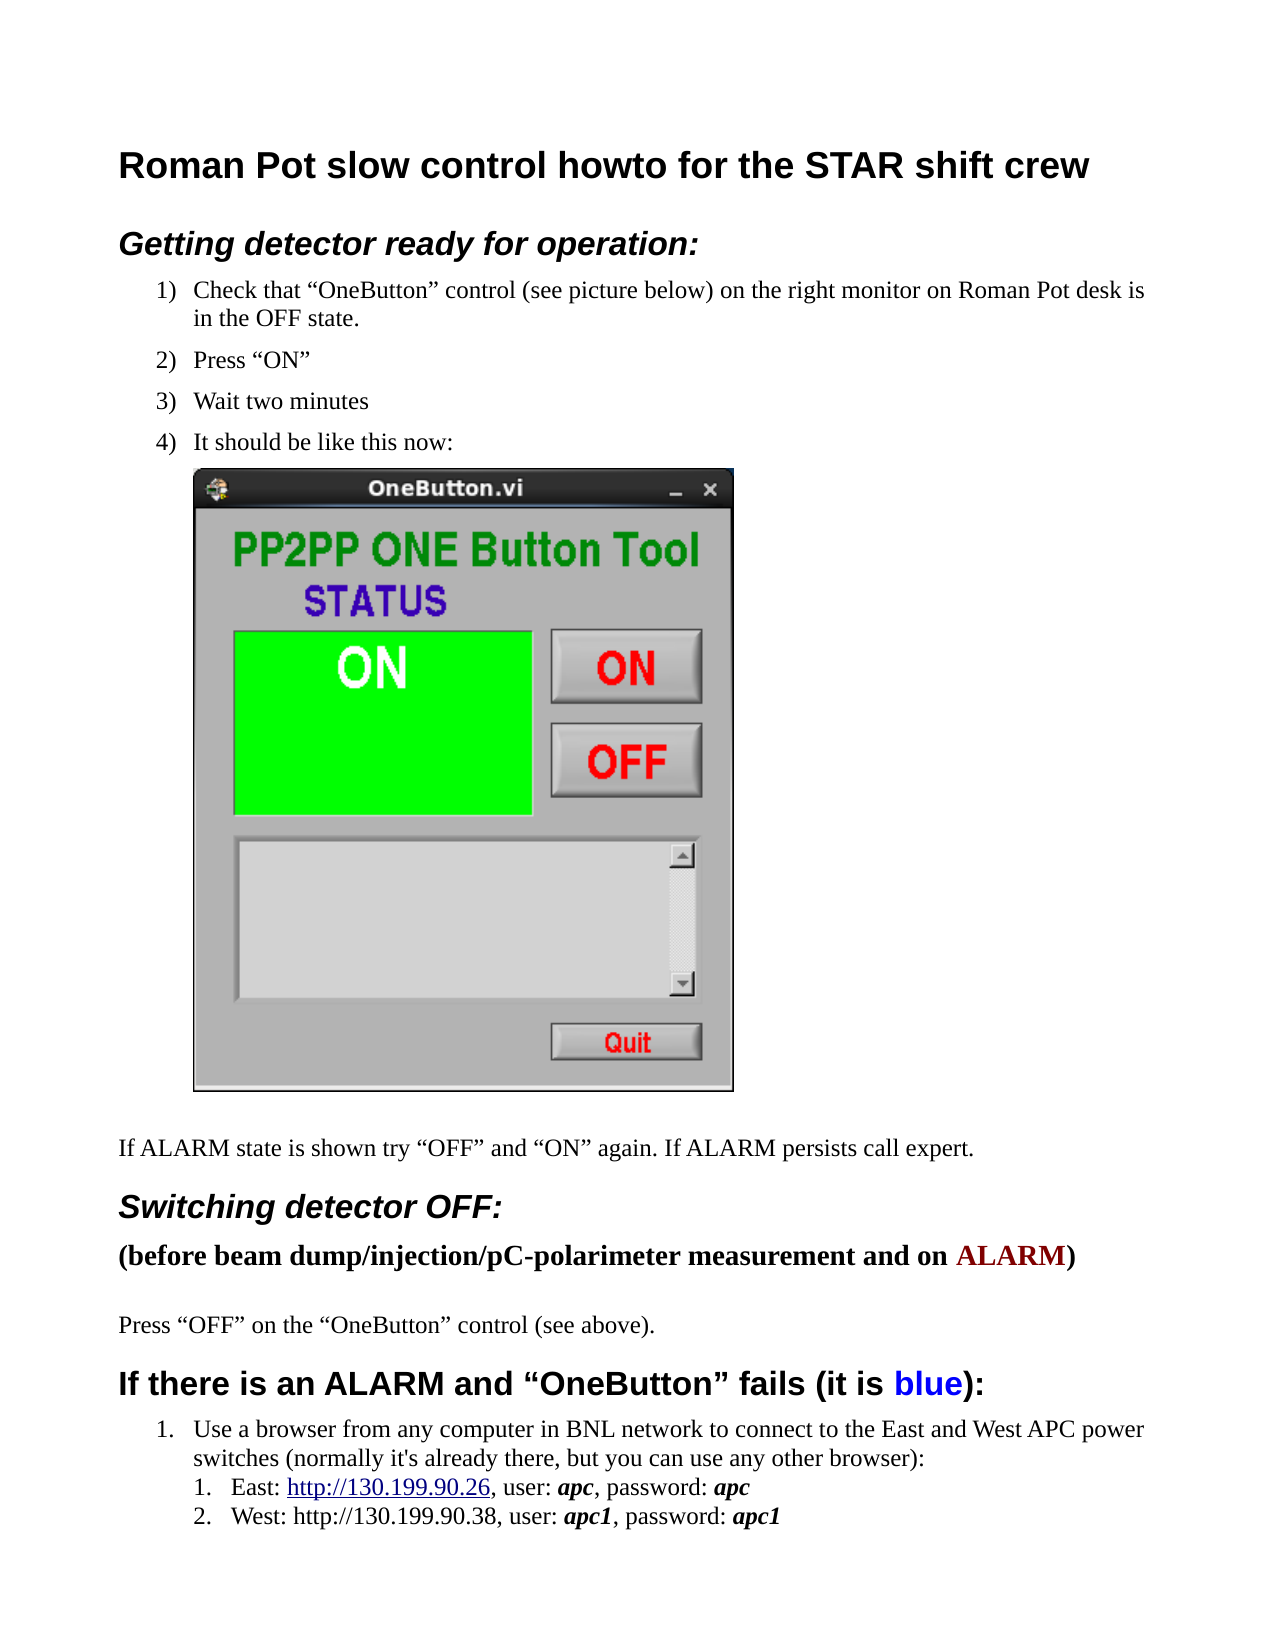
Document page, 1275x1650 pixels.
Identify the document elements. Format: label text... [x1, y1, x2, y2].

picture [193, 468, 734, 1092]
list Press “ON” [156, 345, 1157, 373]
subtitle If there is an ALARM and “OneButton” fails (it is blue): [118, 1363, 1157, 1402]
text If ALARM state is shown try “OFF” and “ON” again. If ALARM persists call expert. [118, 1133, 1157, 1162]
list It should be like this now: [156, 427, 1157, 456]
subtitle Getting detector ready for operation: [118, 224, 1157, 262]
list West: http://130.199.90.38, user: apc1, password: apc1 [193, 1501, 1157, 1529]
list East: http://130.199.90.26, user: apc, password: apc [193, 1472, 1157, 1501]
text Press “OFF” on the “OneButton” control (see above). [118, 1310, 1157, 1338]
list Use a browser from any computer in BNL network to connect to the East and West APC power switches (normally it's already there, but you can use any other browser): [156, 1414, 1157, 1472]
subtitle Switching detector OFF: [118, 1187, 1157, 1225]
list Check that “OneButton” control (see picture below) on the right monitor on Roman Pot desk is in the OFF state. [156, 275, 1157, 332]
list Wait two minutes [156, 386, 1157, 415]
subtitle Roman Pot slow control howto for the STAR shift crew [118, 143, 1157, 186]
text (before beam dump/injection/pC-polarimeter measurement and on ALARM) [118, 1238, 1157, 1271]
